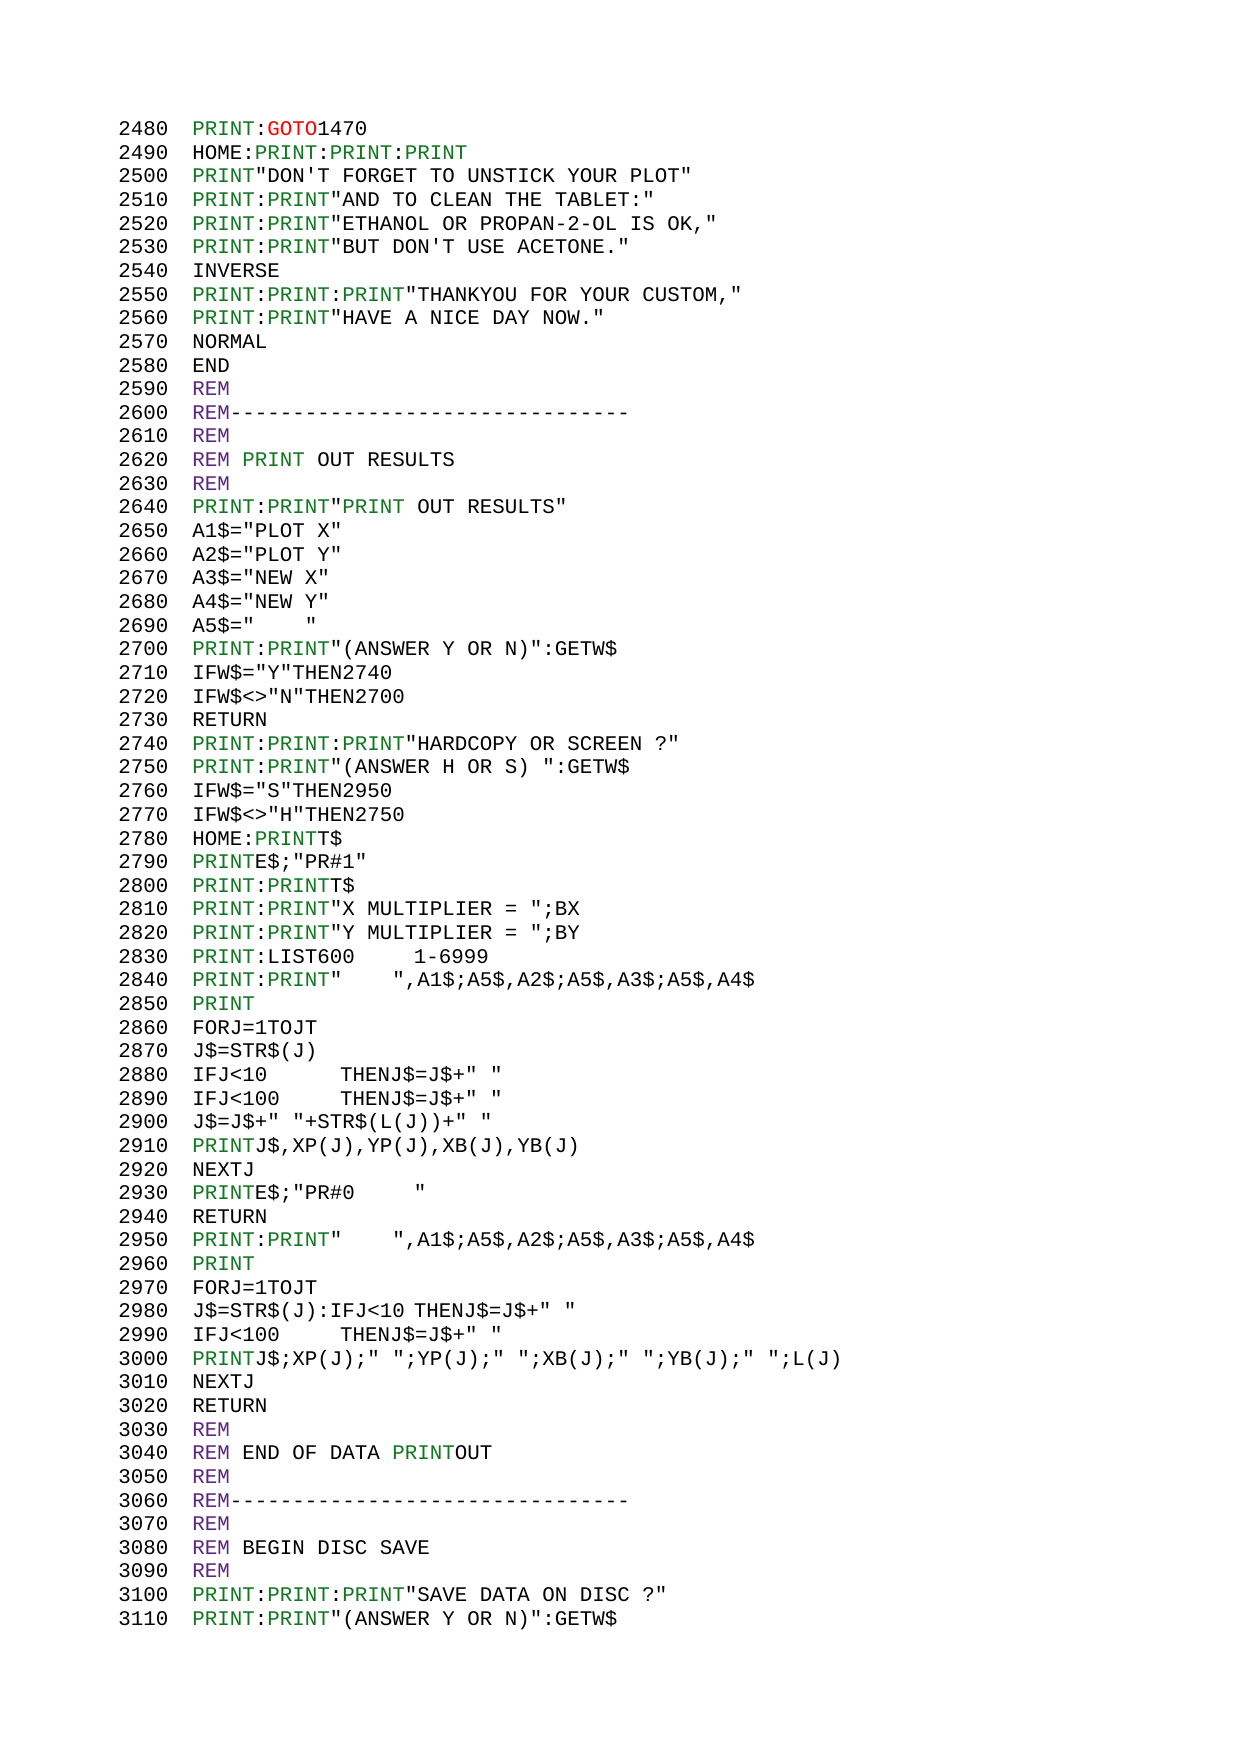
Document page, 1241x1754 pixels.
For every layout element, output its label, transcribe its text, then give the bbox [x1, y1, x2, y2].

text 2810 PRINT:PRINT"X MULTIPLIER = ";BX [118, 898, 1122, 922]
text 2550 PRINT:PRINT:PRINT"THANKYOU FOR YOUR CUSTOM," [118, 284, 1122, 307]
text 2960 PRINT [118, 1253, 1122, 1277]
text 2640 PRINT:PRINT"PRINT OUT RESULTS" [118, 496, 1122, 520]
text 2480 PRINT:GOTO1470 [118, 118, 1122, 142]
text 3000 PRINTJ$;XP(J);" ";YP(J);" ";XB(J);" ";YB(J);" ";L(J) [118, 1348, 1122, 1371]
text 2750 PRINT:PRINT"(ANSWER H OR S) ":GETW$ [118, 757, 1122, 780]
text 2930 PRINTE$;"PR#0 " [118, 1182, 1122, 1206]
text 2970 FORJ=1TOJT [118, 1277, 1122, 1300]
text 3030 REM [118, 1419, 1122, 1442]
text 3070 REM [118, 1513, 1122, 1537]
text 2560 PRINT:PRINT"HAVE A NICE DAY NOW." [118, 307, 1122, 331]
text 2670 A3$="NEW X" [118, 567, 1122, 591]
text 3080 REM BEGIN DISC SAVE [118, 1537, 1122, 1561]
text 2780 HOME:PRINTT$ [118, 827, 1122, 851]
text 2730 RETURN [118, 709, 1122, 733]
text 2650 A1$="PLOT X" [118, 520, 1122, 544]
text 2850 PRINT [118, 993, 1122, 1017]
text 2720 IFW$<>"N"THEN2700 [118, 686, 1122, 709]
text 2830 PRINT:LIST600 1-6999 [118, 946, 1122, 969]
text 2940 RETURN [118, 1206, 1122, 1229]
text 2490 HOME:PRINT:PRINT:PRINT [118, 142, 1122, 165]
text 2610 REM [118, 426, 1122, 449]
text 2990 IFJ<100 THENJ$=J$+" " [118, 1324, 1122, 1348]
text 2980 J$=STR$(J):IFJ<10 THENJ$=J$+" " [118, 1300, 1122, 1324]
text 2790 PRINTE$;"PR#1" [118, 851, 1122, 875]
text 2910 PRINTJ$,XP(J),YP(J),XB(J),YB(J) [118, 1135, 1122, 1158]
text 2880 IFJ<10 THENJ$=J$+" " [118, 1064, 1122, 1088]
text 2570 NORMAL [118, 331, 1122, 354]
text 2710 IFW$="Y"THEN2740 [118, 662, 1122, 686]
text 2620 REM PRINT OUT RESULTS [118, 449, 1122, 473]
text 3110 PRINT:PRINT"(ANSWER Y OR N)":GETW$ [118, 1608, 1122, 1631]
text 3040 REM END OF DATA PRINTOUT [118, 1442, 1122, 1466]
text 3060 REM-------------------------------- [118, 1489, 1122, 1513]
text 2920 NEXTJ [118, 1158, 1122, 1182]
text 2870 J$=STR$(J) [118, 1040, 1122, 1064]
text 2890 IFJ<100 THENJ$=J$+" " [118, 1088, 1122, 1111]
text 3050 REM [118, 1466, 1122, 1489]
text 2530 PRINT:PRINT"BUT DON'T USE ACETONE." [118, 236, 1122, 260]
text 2740 PRINT:PRINT:PRINT"HARDCOPY OR SCREEN ?" [118, 733, 1122, 757]
text 2500 PRINT"DON'T FORGET TO UNSTICK YOUR PLOT" [118, 165, 1122, 189]
text 2900 J$=J$+" "+STR$(L(J))+" " [118, 1111, 1122, 1135]
text 2840 PRINT:PRINT" ",A1$;A5$,A2$;A5$,A3$;A5$,A4$ [118, 969, 1122, 993]
text 2950 PRINT:PRINT" ",A1$;A5$,A2$;A5$,A3$;A5$,A4$ [118, 1229, 1122, 1253]
text 2630 REM [118, 473, 1122, 496]
text 2860 FORJ=1TOJT [118, 1017, 1122, 1040]
text 2760 IFW$="S"THEN2950 [118, 780, 1122, 804]
text 3100 PRINT:PRINT:PRINT"SAVE DATA ON DISC ?" [118, 1584, 1122, 1608]
text 2600 REM-------------------------------- [118, 402, 1122, 426]
text 2700 PRINT:PRINT"(ANSWER Y OR N)":GETW$ [118, 638, 1122, 662]
text 3090 REM [118, 1561, 1122, 1584]
text 2690 A5$=" " [118, 615, 1122, 638]
text 2540 INVERSE [118, 260, 1122, 284]
text 2510 PRINT:PRINT"AND TO CLEAN THE TABLET:" [118, 189, 1122, 213]
text 2820 PRINT:PRINT"Y MULTIPLIER = ";BY [118, 922, 1122, 946]
text 2660 A2$="PLOT Y" [118, 544, 1122, 567]
text 2590 REM [118, 378, 1122, 402]
text 3020 RETURN [118, 1395, 1122, 1419]
text 2580 END [118, 354, 1122, 378]
text 2520 PRINT:PRINT"ETHANOL OR PROPAN-2-OL IS OK," [118, 213, 1122, 236]
text 2800 PRINT:PRINTT$ [118, 875, 1122, 898]
text 2770 IFW$<>"H"THEN2750 [118, 804, 1122, 827]
text 2680 A4$="NEW Y" [118, 591, 1122, 615]
text 3010 NEXTJ [118, 1371, 1122, 1395]
